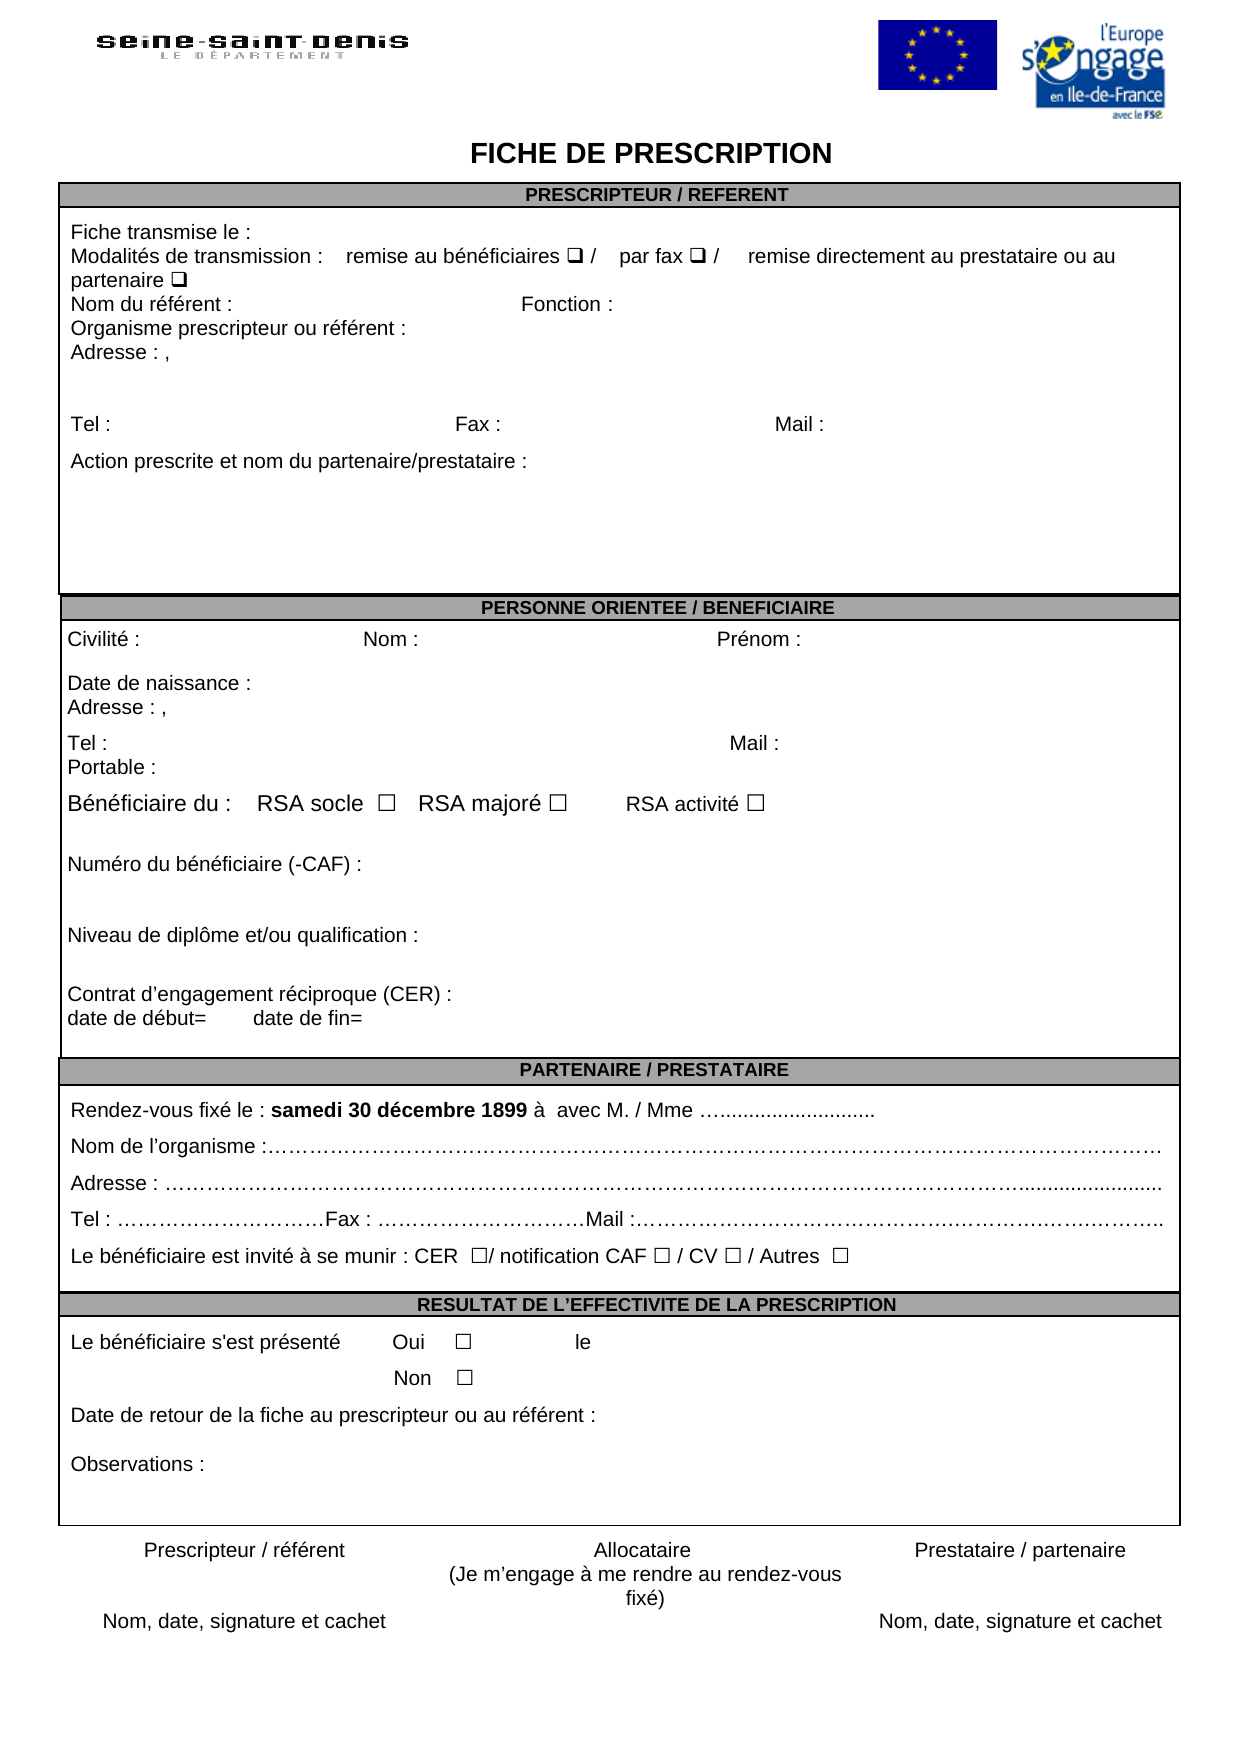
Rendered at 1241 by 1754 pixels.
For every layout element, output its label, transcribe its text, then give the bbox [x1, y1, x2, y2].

title FICHE DE PRESCRIPTION [59, 136, 1181, 170]
table_cell Nom, date, signature et cachet [59, 1609, 429, 1633]
table_header PRESCRIPTEUR / REFERENT [60, 184, 1179, 206]
table_cell Mail : [763, 411, 1179, 449]
table_cell Prescripteur / référent [59, 1526, 429, 1609]
table_cell Fiche transmise le : Modalités de transmission : remise au bénéficiaires  / par fax  / remise directement au prestataire ou au partenaire  Nom du référent : Fonction : Organisme prescripteur ou référent : Adresse : , [60, 208, 1179, 411]
table_cell Rendez-vous fixé le : samedi 30 décembre 1899 à avec M. / Mme …........................... Nom de l’organisme :………………………………………………………………………………………………………………… Adresse : ……………………………………………………………………………………………………………......................... Tel : …………………………Fax : …………………………Mail :……………………………………….………….…….……….. Le bénéficiaire est invité à se munir : CER ☐/ notification CAF ☐ / CV ☐ / Autres ☐ [60, 1086, 1179, 1291]
table_cell [724, 846, 1179, 881]
table_cell Contrat d’engagement réciproque (CER) : date de début= date de fin= [62, 976, 1179, 1036]
table_cell [62, 1036, 1179, 1057]
table_cell Prestataire / partenaire [861, 1526, 1179, 1609]
table_cell Action prescrite et nom du partenaire/prestataire : [60, 449, 1179, 593]
table_cell [724, 881, 1179, 917]
table_cell Mail : [724, 725, 1179, 784]
table_cell Niveau de diplôme et/ou qualification : [62, 917, 1179, 976]
table_cell Nom, date, signature et cachet [861, 1609, 1179, 1633]
table_header PARTENAIRE / PRESTATAIRE [60, 1059, 1179, 1084]
table_cell Allocataire (Je m’engage à me rendre au rendez-vous fixé) [430, 1526, 861, 1609]
table_header PERSONNE ORIENTEE / BENEFICIAIRE [62, 597, 1179, 619]
table_cell Tel : [60, 411, 443, 449]
table_cell Tel : Portable : [62, 725, 723, 784]
table_cell Date de naissance : Adresse : , [62, 665, 1179, 725]
table_cell Numéro du bénéficiaire (-CAF) : [62, 846, 723, 881]
table_cell Inscrit au Pôle Emploi : ☐ Oui ☑ Non N° d’identifiant : [62, 881, 723, 917]
table_header Prénom : [711, 621, 1179, 665]
table_cell Fax : [444, 411, 763, 449]
table_cell RESULTAT DE L’EFFECTIVITE DE LA PRESCRIPTION [60, 1294, 1179, 1315]
table_cell [430, 1609, 861, 1633]
table_cell Le bénéficiaire s'est présenté Oui ☐ le Non ☐ Date de retour de la fiche au prescripteur ou au référent : Observations : [60, 1317, 1179, 1524]
table_header Civilité : [62, 621, 357, 665]
table_cell Bénéficiaire du : RSA socle ☐ RSA majoré ☐ RSA activité ☐ [62, 784, 1179, 846]
table_header Nom : [357, 621, 711, 665]
